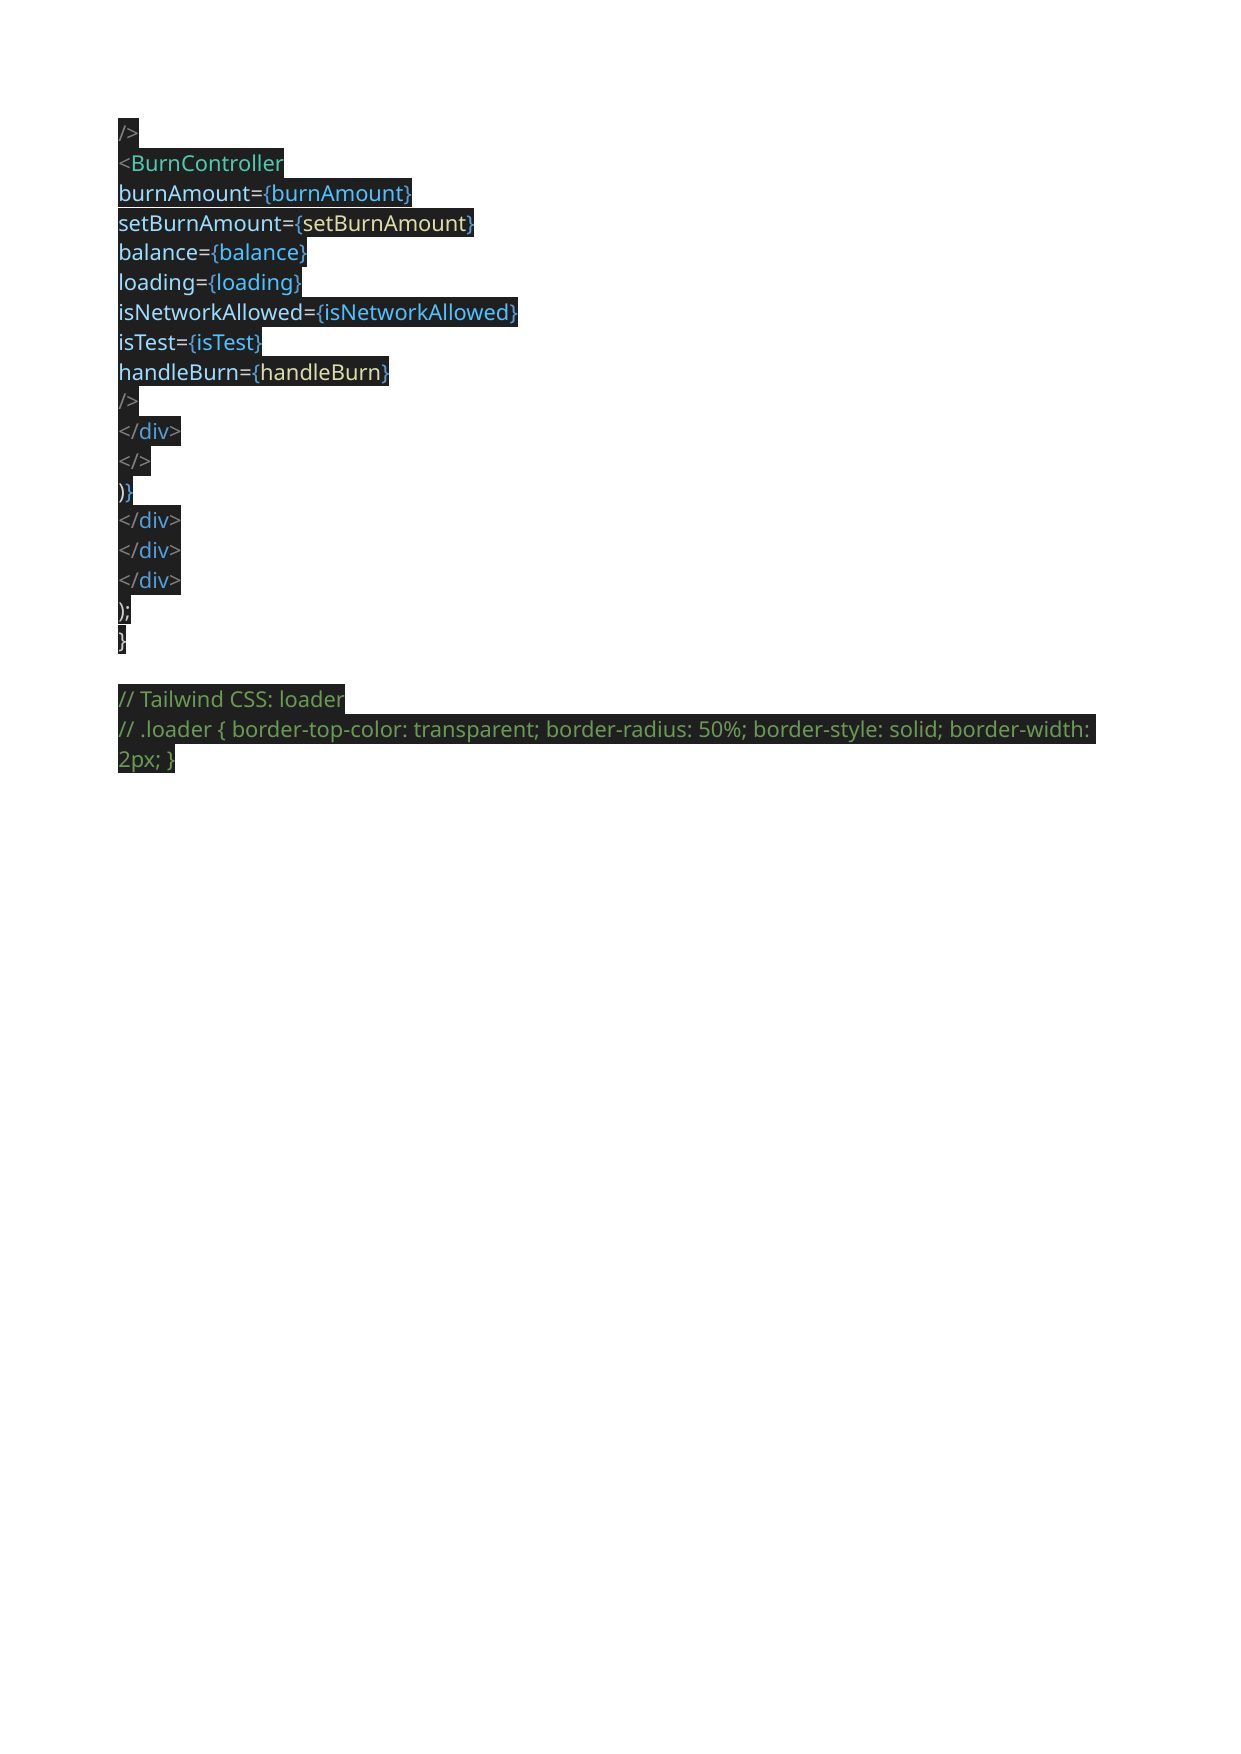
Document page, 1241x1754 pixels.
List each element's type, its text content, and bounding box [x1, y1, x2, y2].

text } [118, 624, 1122, 654]
text </div> [118, 535, 1122, 565]
text burnAmount={burnAmount} [118, 178, 1122, 207]
text <BurnController [118, 148, 1122, 178]
text isNetworkAllowed={isNetworkAllowed} [118, 297, 1122, 327]
text // .loader { border-top-color: transparent; border-radius: 50%; border-style: solid; border-width: 2px; } [118, 714, 1122, 773]
text setBurnAmount={setBurnAmount} [118, 207, 1122, 237]
text handleBurn={handleBurn} [118, 356, 1122, 386]
text </div> [118, 416, 1122, 446]
text )} [118, 476, 1122, 505]
text /> [118, 386, 1122, 416]
text </div> [118, 505, 1122, 535]
text loading={loading} [118, 267, 1122, 297]
text </> [118, 446, 1122, 476]
text ); [118, 595, 1122, 624]
text balance={balance} [118, 237, 1122, 267]
text /> [118, 118, 1122, 148]
text // Tailwind CSS: loader [118, 684, 1122, 714]
text isTest={isTest} [118, 327, 1122, 356]
text </div> [118, 565, 1122, 595]
